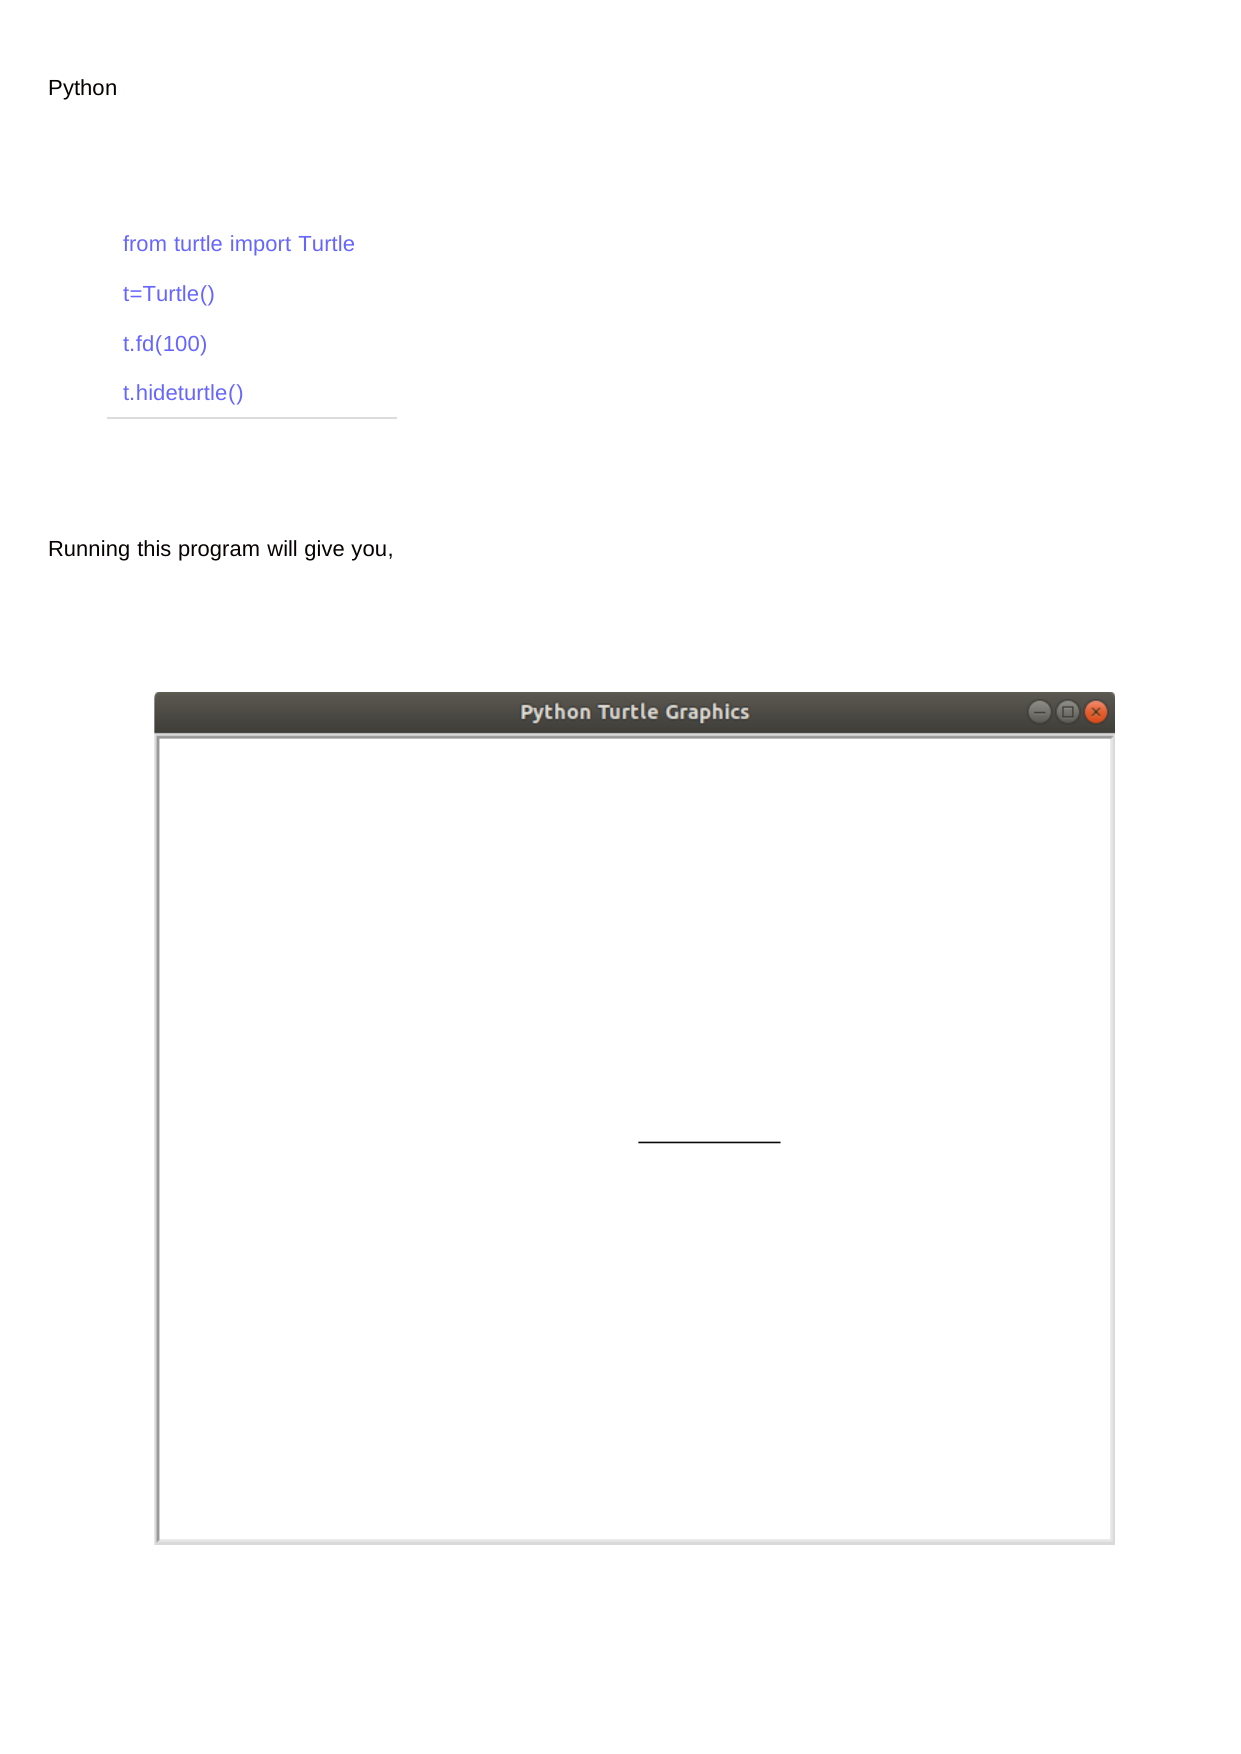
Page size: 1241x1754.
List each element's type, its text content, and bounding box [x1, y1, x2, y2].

picture [154, 692, 1115, 1545]
text Python [48, 75, 1192, 100]
text Running this program will give you, [48, 536, 1192, 561]
text t.fd(100) [48, 330, 1192, 356]
text from turtle import Turtle [48, 231, 1192, 256]
text t.hideturtle() [48, 380, 1192, 405]
text t=Turtle() [48, 281, 1192, 306]
